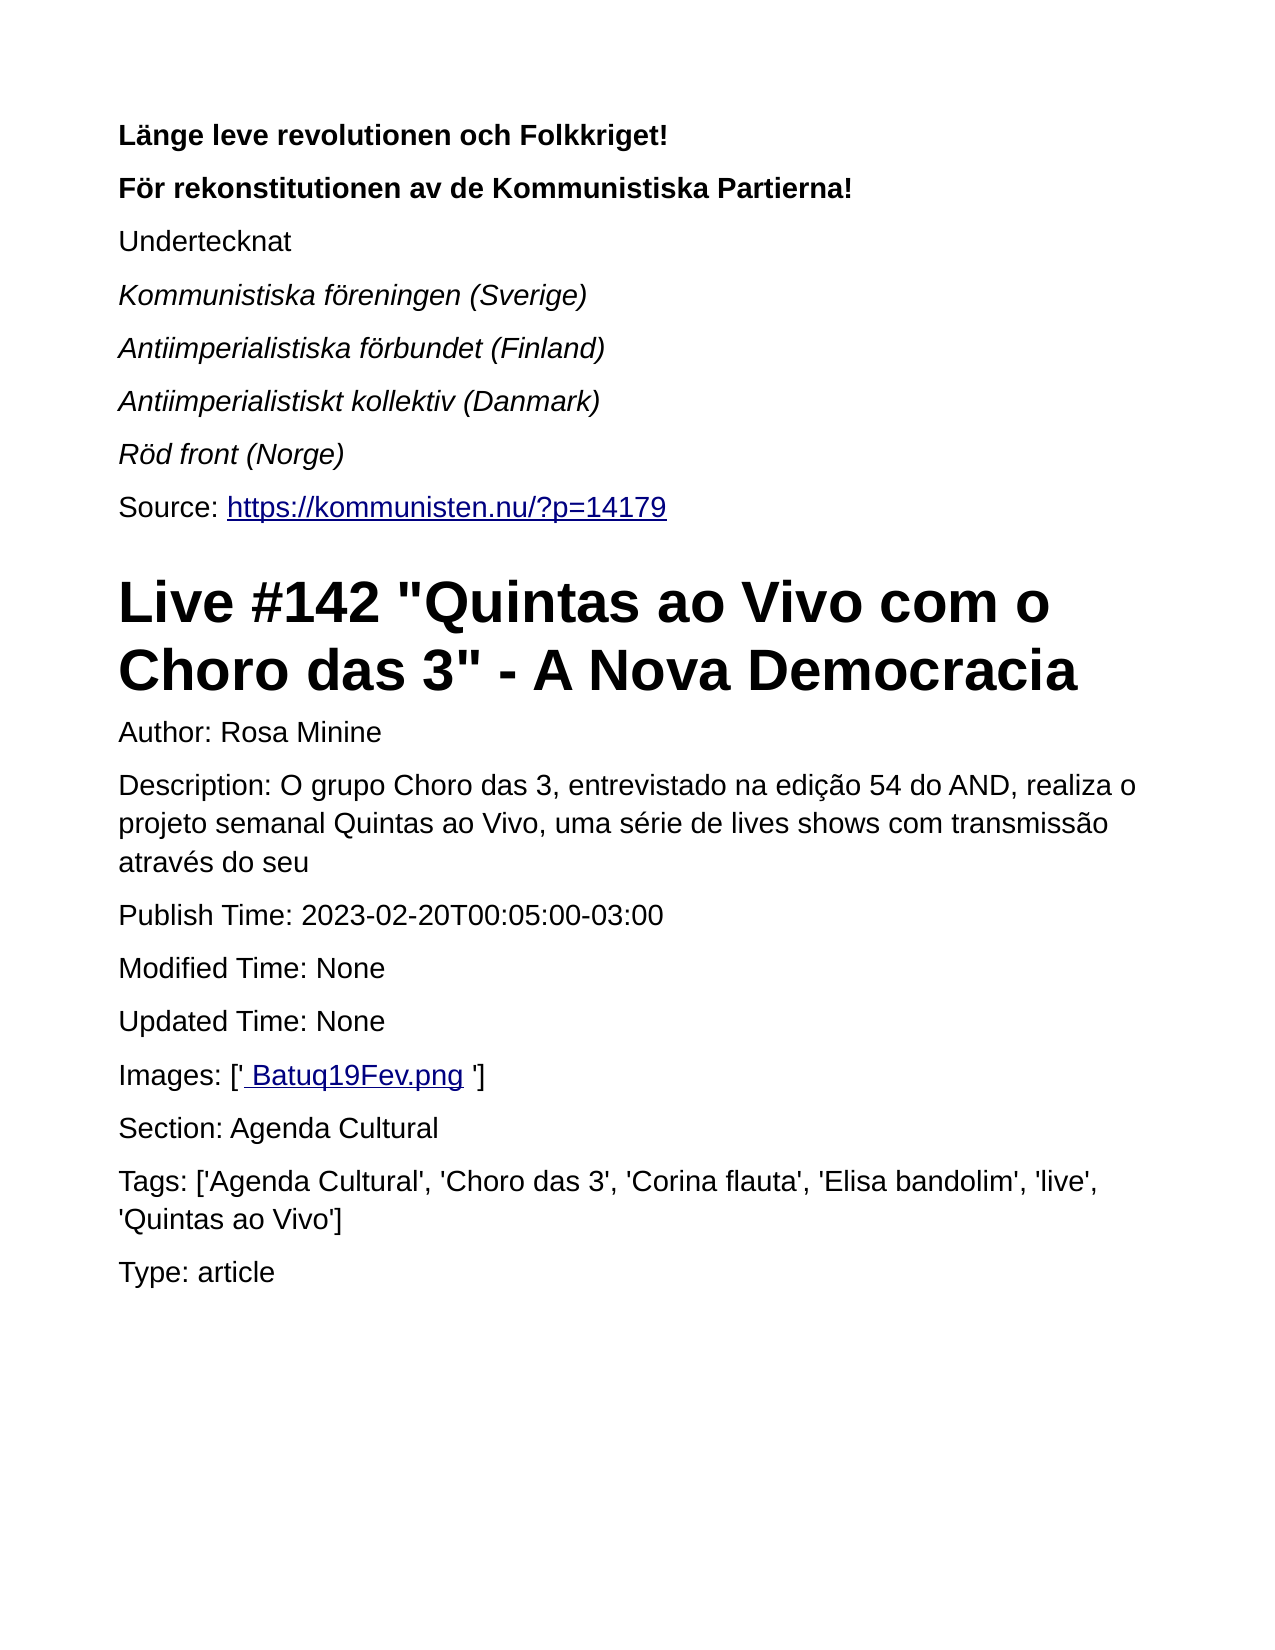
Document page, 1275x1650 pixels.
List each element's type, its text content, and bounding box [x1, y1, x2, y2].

subtitle Live #142 "Quintas ao Vivo com o Choro das 3" - A Nova Democracia [118, 568, 1157, 702]
text Type: article [118, 1255, 1157, 1289]
text Author: Rosa Minine [118, 715, 1157, 748]
text Länge leve revolutionen och Folkkriget! [118, 118, 1157, 152]
text Updated Time: None [118, 1004, 1157, 1038]
text Modified Time: None [118, 951, 1157, 985]
text Description: O grupo Choro das 3, entrevistado na edição 54 do AND, realiza o projeto semanal Quintas ao Vivo, uma série de lives shows com transmissão através do seu [118, 768, 1157, 878]
text Antiimperialistiskt kollektiv (Danmark) [118, 384, 1157, 417]
text Antiimperialistiska förbundet (Finland) [118, 331, 1157, 364]
text Röd front (Norge) [118, 437, 1157, 470]
text För rekonstitutionen av de Kommunistiska Partierna! [118, 171, 1157, 205]
text Publish Time: 2023-02-20T00:05:00-03:00 [118, 898, 1157, 932]
text Kommunistiska föreningen (Sverige) [118, 277, 1157, 311]
text Section: Agenda Cultural [118, 1111, 1157, 1144]
text Images: [' Batuq19Fev.png '] [118, 1057, 1157, 1091]
text Tags: ['Agenda Cultural', 'Choro das 3', 'Corina flauta', 'Elisa bandolim', 'live', 'Quintas ao Vivo'] [118, 1164, 1157, 1236]
text Source: https://kommunisten.nu/?p=14179 [118, 490, 1157, 523]
text Undertecknat [118, 224, 1157, 258]
